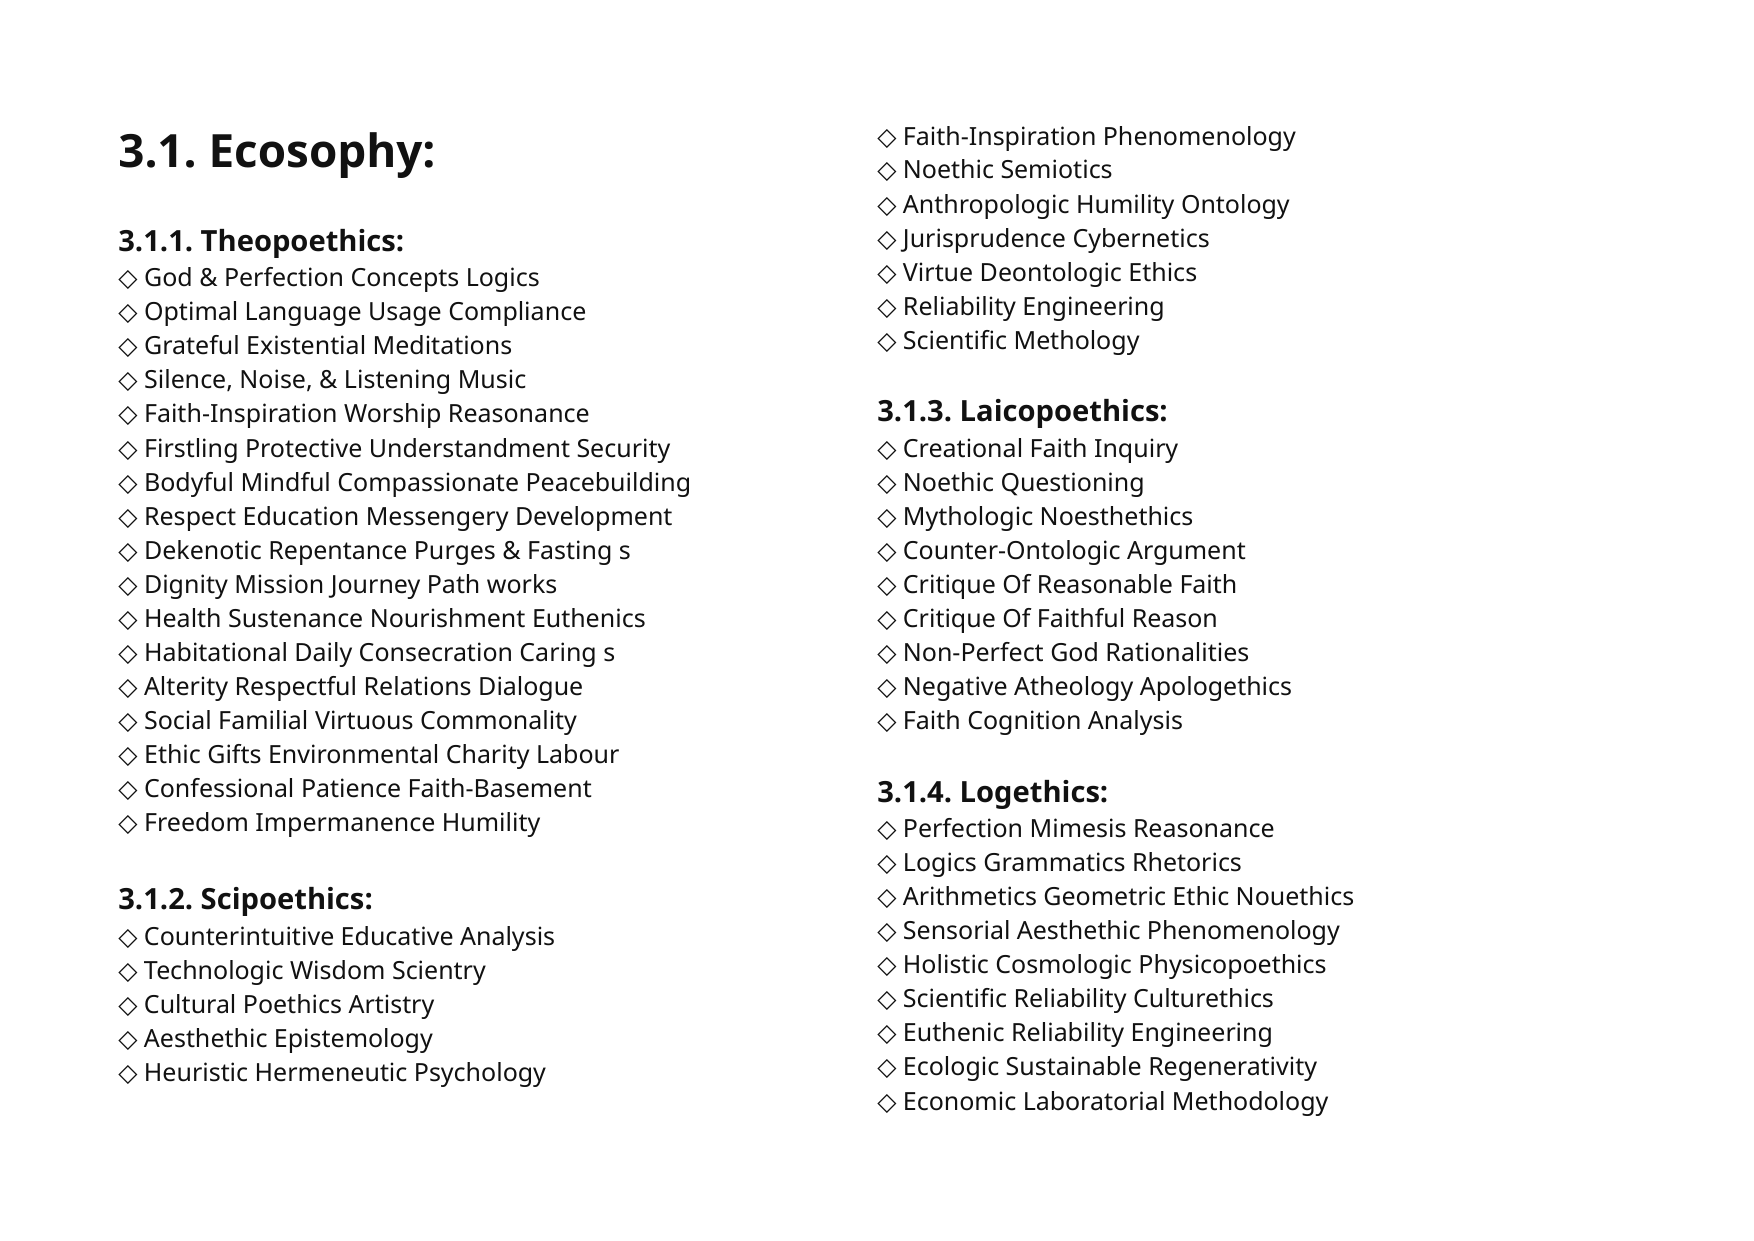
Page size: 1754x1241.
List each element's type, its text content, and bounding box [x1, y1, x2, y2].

text ◇ Perfection Mimesis Reasonance [877, 811, 1636, 845]
text ◇ Scientific Methology [877, 322, 1636, 357]
text ◇ Faith-Inspiration Phenomenology [877, 118, 1636, 152]
text ◇ Sensorial Aesthethic Phenomenology [877, 913, 1636, 947]
text ◇ Scientific Reliability Culturethics [877, 981, 1636, 1015]
text ◇ Euthenic Reliability Engineering [877, 1015, 1636, 1049]
text ◇ Respect Education Messengery Development [118, 498, 877, 532]
text ◇ Alterity Respectful Relations Dialogue [118, 669, 877, 703]
text ◇ Critique Of Faithful Reason [877, 601, 1636, 635]
text ◇ Aesthethic Epistemology [118, 1021, 877, 1054]
text ◇ Creational Faith Inquiry [877, 430, 1636, 464]
text 3.1.2. Scipoethics: [118, 879, 877, 918]
text ◇ Grateful Existential Meditations [118, 328, 877, 362]
text ◇ Silence, Noise, & Listening Music [118, 362, 877, 396]
text ◇ Ecologic Sustainable Regenerativity [877, 1049, 1636, 1083]
text 3.1.4. Logethics: [877, 771, 1636, 811]
text ◇ Health Sustenance Nourishment Euthenics [118, 601, 877, 634]
text ◇ Negative Atheology Apologethics [877, 669, 1636, 703]
text ◇ Arithmetics Geometric Ethic Nouethics [877, 879, 1636, 913]
text ◇ Heuristic Hermeneutic Psychology [118, 1054, 877, 1089]
text ◇ Holistic Cosmologic Physicopoethics [877, 947, 1636, 981]
text ◇ Freedom Impermanence Humility [118, 805, 877, 839]
text ◇ Dignity Mission Journey Path works [118, 566, 877, 601]
text ◇ Noethic Semiotics [877, 152, 1636, 186]
text ◇ Technologic Wisdom Scientry [118, 952, 877, 986]
text ◇ Counterintuitive Educative Analysis [118, 918, 877, 952]
text 3.1.1. Theopoethics: [118, 220, 877, 260]
text ◇ Critique Of Reasonable Faith [877, 567, 1636, 601]
text ◇ Bodyful Mindful Compassionate Peacebuilding [118, 464, 877, 498]
text ◇ Economic Laboratorial Methodology [877, 1083, 1636, 1117]
text ◇ Anthropologic Humility Ontology [877, 186, 1636, 220]
text ◇ Logics Grammatics Rhetorics [877, 845, 1636, 879]
text ◇ Faith-Inspiration Worship Reasonance [118, 396, 877, 430]
text ◇ Virtue Deontologic Ethics [877, 254, 1636, 288]
text 3.1. Ecosophy: [118, 118, 877, 181]
text ◇ Optimal Language Usage Compliance [118, 294, 877, 328]
text ◇ Mythologic Noesthethics [877, 498, 1636, 532]
text ◇ Ethic Gifts Environmental Charity Labour [118, 737, 877, 771]
text ◇ Noethic Questioning [877, 464, 1636, 498]
text ◇ Non-Perfect God Rationalities [877, 635, 1636, 669]
text ◇ Faith Cognition Analysis [877, 703, 1636, 737]
text ◇ Social Familial Virtuous Commonality [118, 703, 877, 737]
text ◇ Jurisprudence Cybernetics [877, 220, 1636, 254]
text 3.1.3. Laicopoethics: [877, 391, 1636, 430]
text ◇ Habitational Daily Consecration Caring s [118, 634, 877, 669]
text ◇ Reliability Engineering [877, 288, 1636, 322]
text ◇ Firstling Protective Understandment Security [118, 430, 877, 464]
text ◇ God & Perfection Concepts Logics [118, 260, 877, 294]
text ◇ Counter-Ontologic Argument [877, 532, 1636, 567]
text ◇ Cultural Poethics Artistry [118, 986, 877, 1021]
text ◇ Dekenotic Repentance Purges & Fasting s [118, 532, 877, 566]
text ◇ Confessional Patience Faith-Basement [118, 771, 877, 805]
